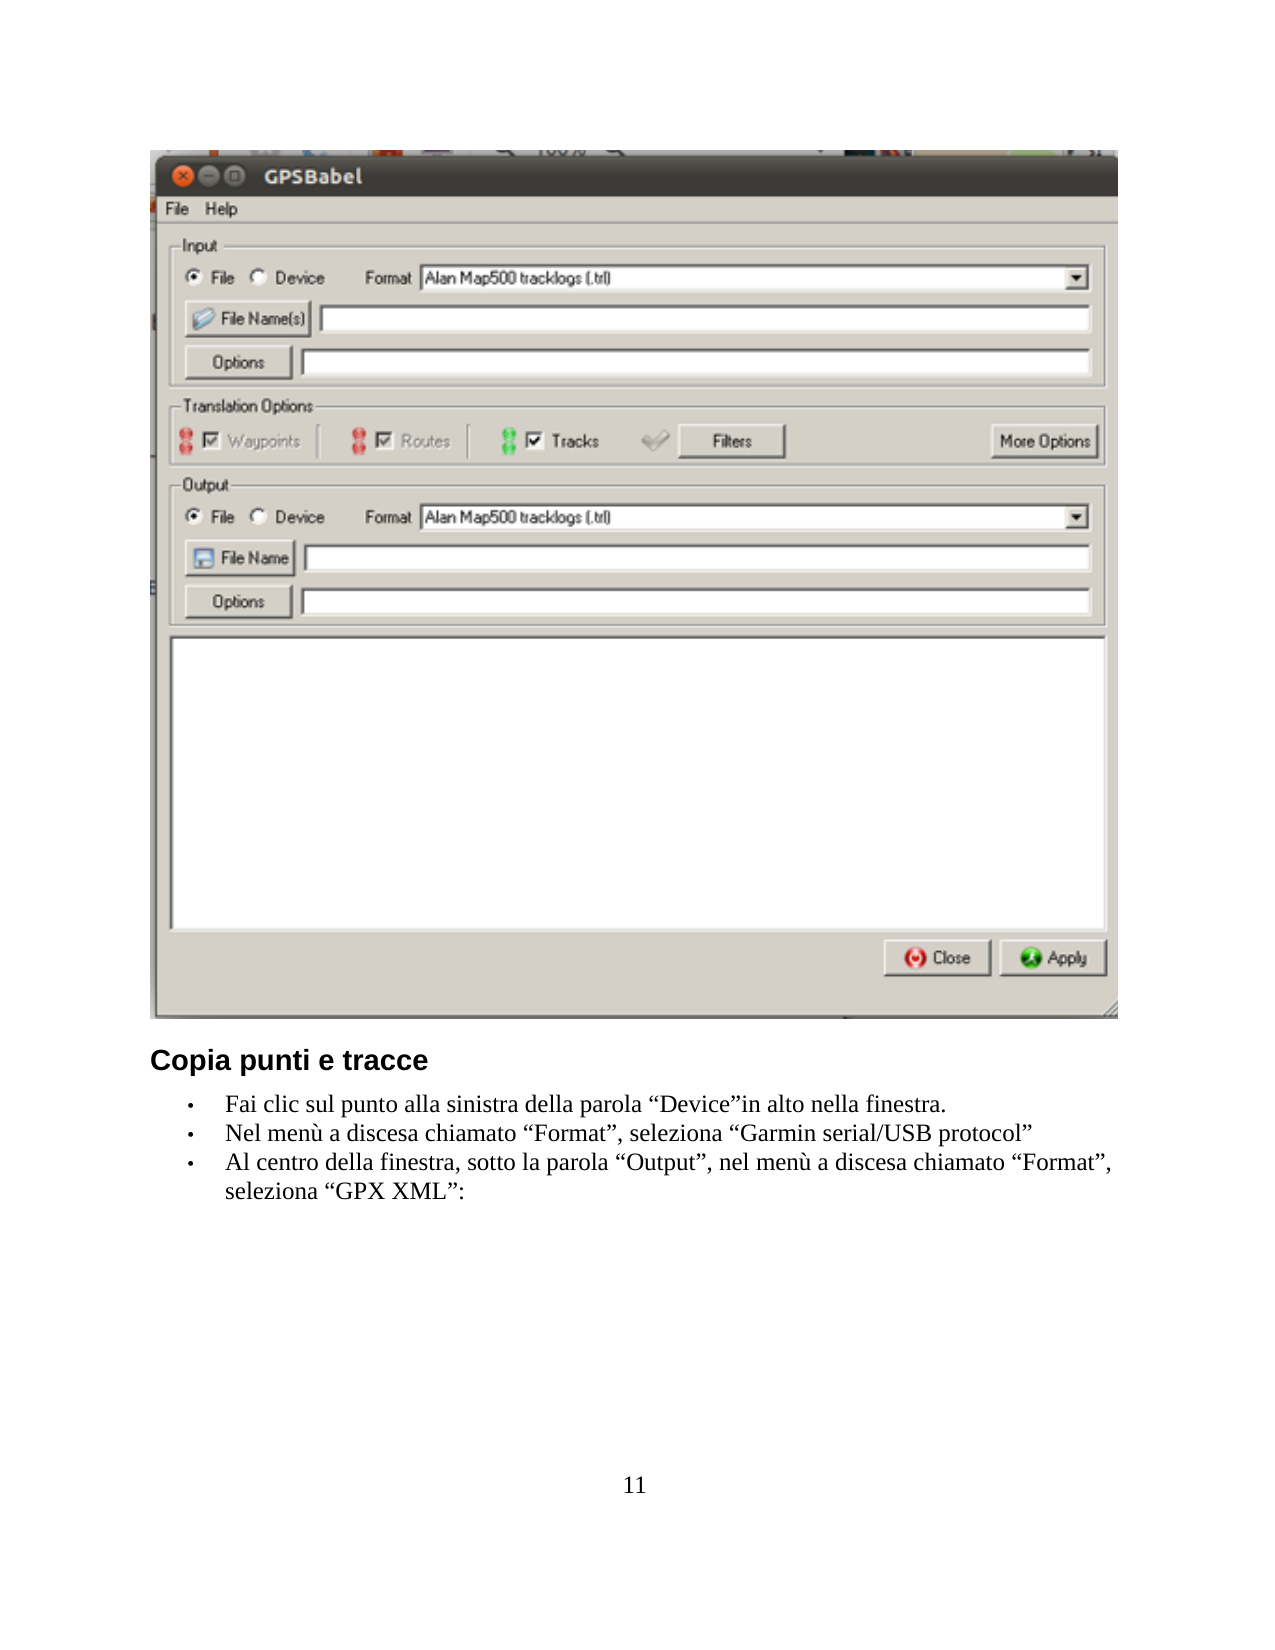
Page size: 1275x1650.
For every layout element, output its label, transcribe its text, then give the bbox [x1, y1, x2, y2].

list Nel menù a discesa chiamato “Format”, seleziona “Garmin serial/USB protocol” [187, 1118, 1125, 1147]
subtitle Copia punti e tracce [150, 1043, 1125, 1077]
list Fai clic sul punto alla sinistra della parola “Device”in alto nella finestra. [187, 1089, 1125, 1118]
list Al centro della finestra, sotto la parola “Output”, nel menù a discesa chiamato “Format”, seleziona “GPX XML”: [187, 1147, 1125, 1204]
picture [150, 150, 1118, 1019]
